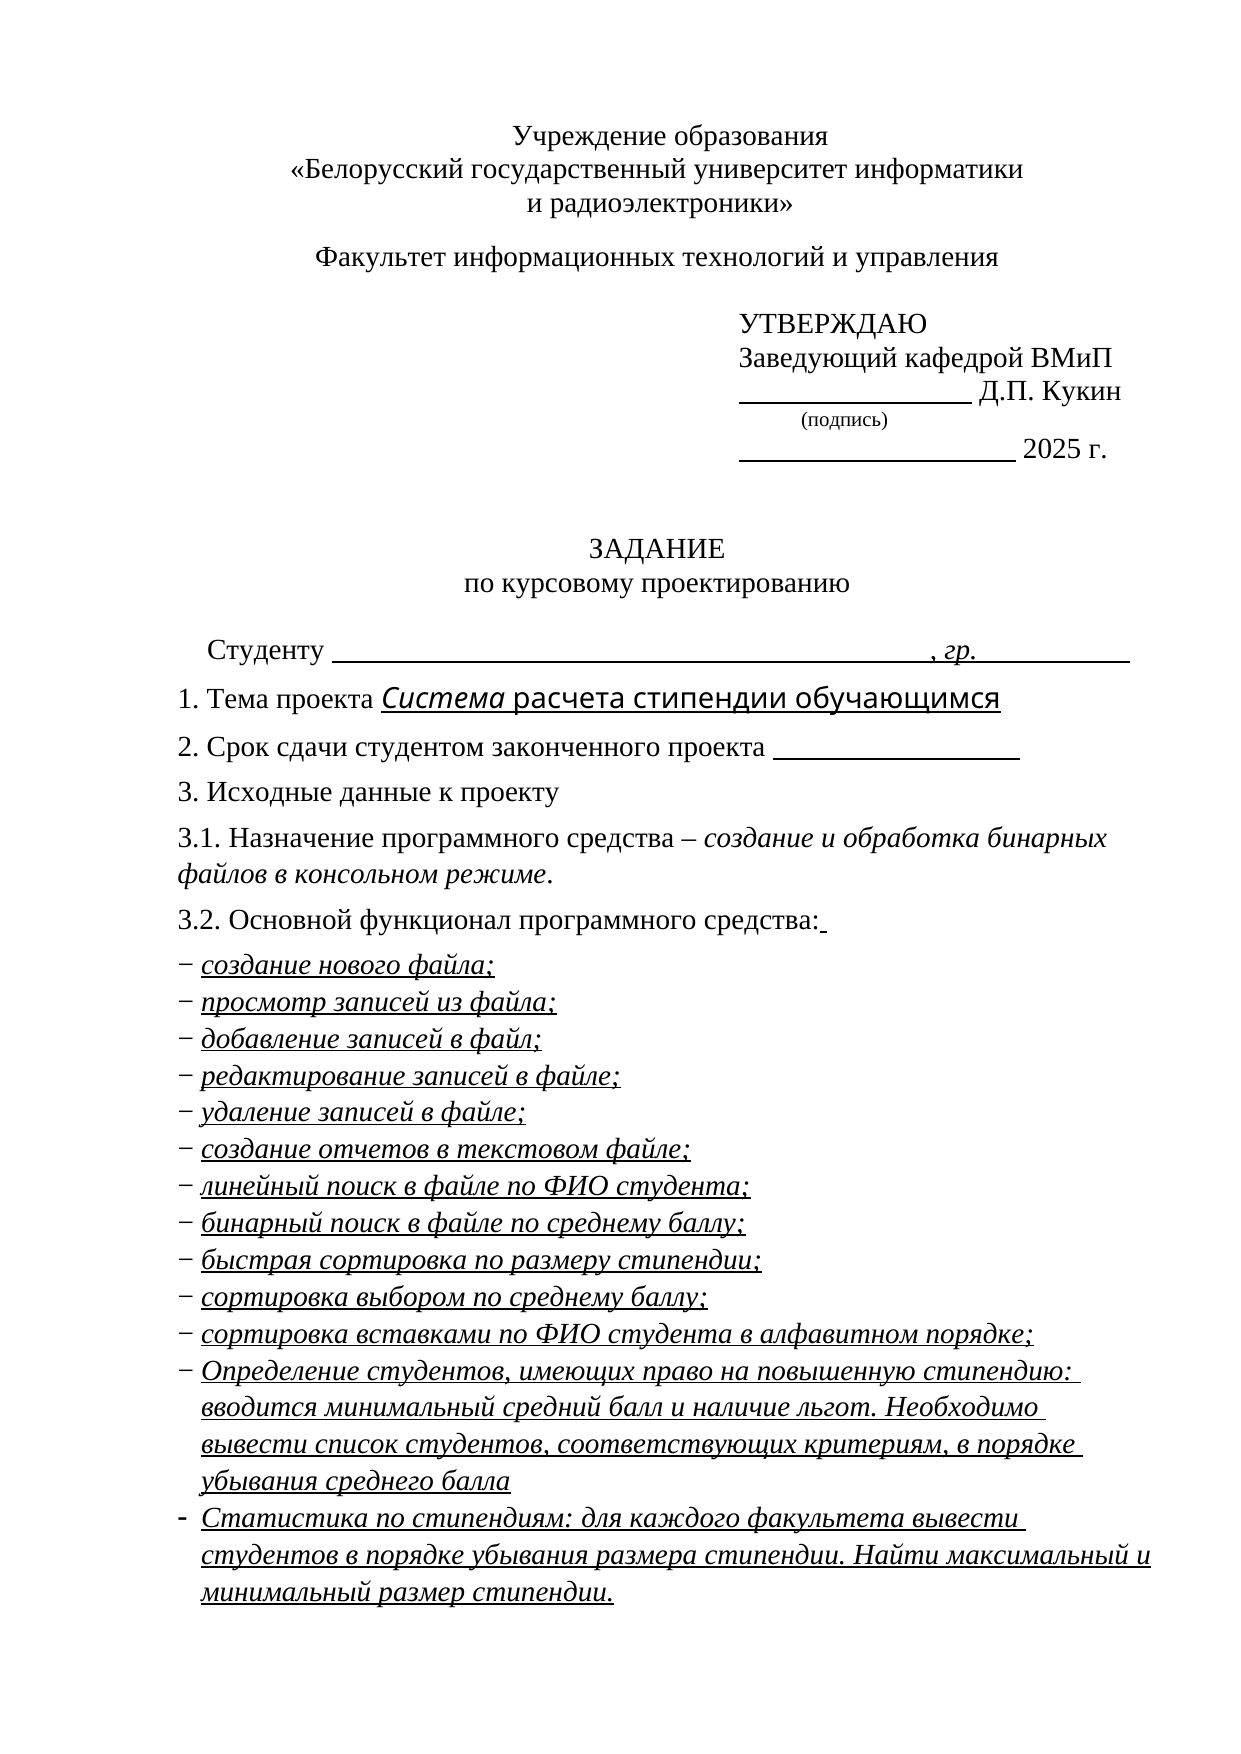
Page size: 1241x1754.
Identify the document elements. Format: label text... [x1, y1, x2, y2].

list просмотр записей из файла; [177, 984, 1152, 1017]
list удаление записей в файле; [177, 1094, 1152, 1128]
list редактирование записей в файле; [177, 1058, 1152, 1091]
list бинарный поиск в файле по среднему баллу; [177, 1205, 1152, 1239]
text 3.1. Назначение программного средства – создание и обработка бинарных файлов в консольном режиме. [177, 820, 1149, 890]
list Статистика по стипендиям: для каждого факультета вывести студентов в порядке убывания размера стипендии. Найти максимальный и минимальный размер стипендии. [177, 1500, 1152, 1608]
text 3. Исходные данные к проекту [177, 774, 1149, 808]
list Определение студентов, имеющих право на повышенную стипендию: вводится минимальный средний балл и наличие льгот. Необходимо вывести список студентов, соответствующих критериям, в порядке убывания среднего балла [177, 1353, 1152, 1497]
text Учреждение образования [177, 118, 1163, 152]
list сортировка выбором по среднему баллу; [177, 1279, 1152, 1312]
list добавление записей в файл; [177, 1021, 1152, 1054]
list создание нового файла; [177, 947, 1152, 981]
text Студенту , гр. [177, 632, 1137, 666]
list сортировка вставками по ФИО студента в алфавитном порядке; [177, 1316, 1152, 1349]
text по курсовому проектированию [177, 565, 1137, 599]
text ЗАДАНИЕ [177, 532, 1137, 565]
text Заведующий кафедрой ВМиП [738, 340, 1137, 373]
text Факультет информационных технологий и управления [177, 239, 1137, 273]
text УТВЕРЖДАЮ [738, 306, 1137, 340]
list линейный поиск в файле по ФИО студента; [177, 1168, 1152, 1202]
text –––––––––––––––– Д.П. Кукин [738, 373, 1137, 407]
text ––––––––––––––––––– 2025 г. [738, 431, 1137, 464]
text 2. Срок сдачи студентом законченного проекта [177, 729, 1149, 763]
list быстрая сортировка по размеру стипендии; [177, 1242, 1152, 1276]
text (подпись) [738, 407, 1137, 431]
text 3.2. Основной функционал программного средства: [177, 902, 1152, 935]
text «Белорусский государственный университет информатики и радиоэлектроники» [177, 152, 1143, 219]
text 1. Тема проекта Система расчета стипендии обучающимся [177, 677, 1149, 717]
list создание отчетов в текстовом файле; [177, 1131, 1152, 1165]
